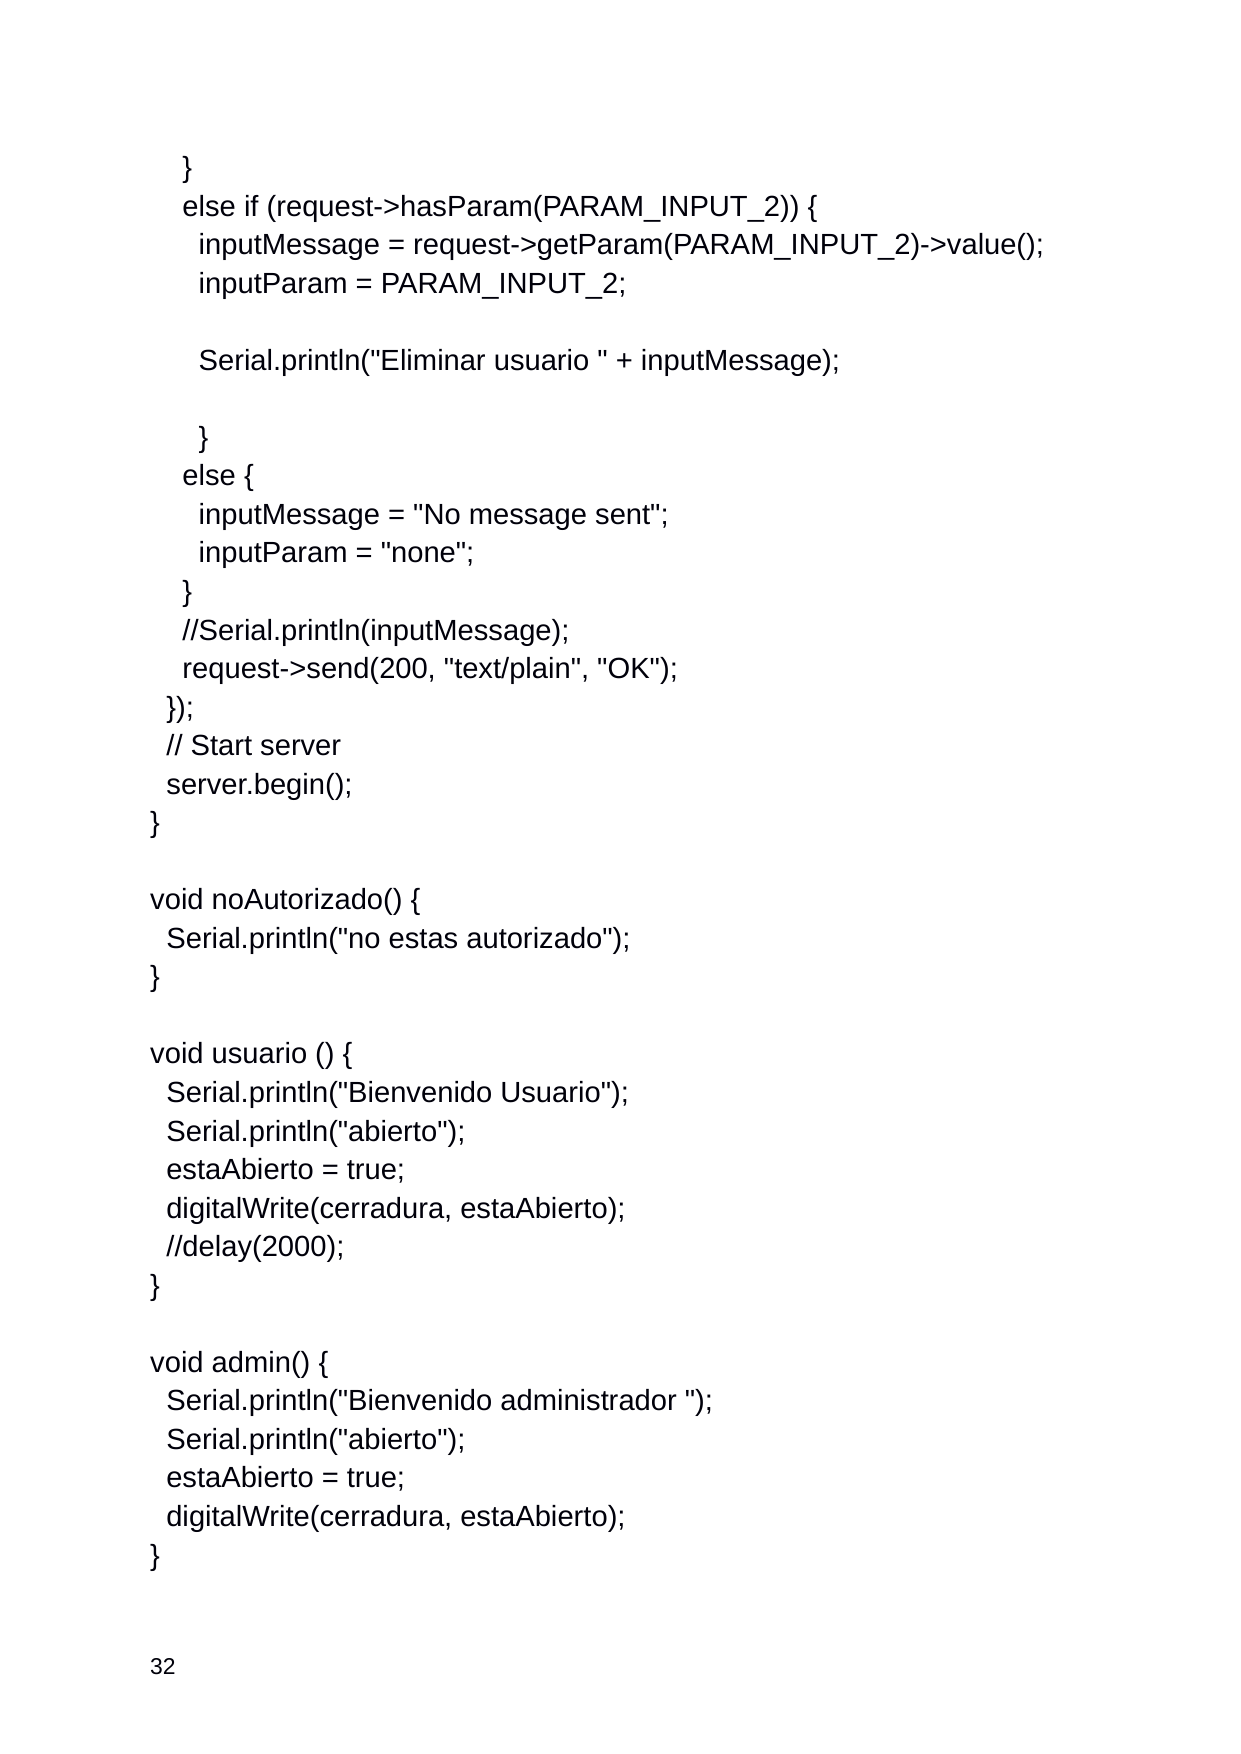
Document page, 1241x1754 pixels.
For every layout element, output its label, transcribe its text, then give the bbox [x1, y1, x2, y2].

text } [150, 959, 1090, 993]
text inputMessage = request->getParam(PARAM_INPUT_2)->value(); [150, 227, 1090, 261]
text Serial.println("Eliminar usuario " + inputMessage); [150, 343, 1090, 376]
text } [150, 420, 1090, 453]
text Serial.println("abierto"); [150, 1422, 1090, 1455]
text Serial.println("Bienvenido administrador "); [150, 1383, 1090, 1417]
text Serial.println("abierto"); [150, 1113, 1090, 1147]
text else if (request->hasParam(PARAM_INPUT_2)) { [150, 188, 1090, 222]
text void noAutorizado() { [150, 882, 1090, 916]
text //delay(2000); [150, 1229, 1090, 1263]
text request->send(200, "text/plain", "OK"); [150, 651, 1090, 684]
text }); [150, 689, 1090, 723]
text } [150, 574, 1090, 607]
text server.begin(); [150, 767, 1090, 800]
text else { [150, 458, 1090, 492]
text Serial.println("Bienvenido Usuario"); [150, 1075, 1090, 1108]
text } [150, 150, 1090, 183]
text inputParam = PARAM_INPUT_2; [150, 266, 1090, 299]
text } [150, 1268, 1090, 1301]
text estaAbierto = true; [150, 1460, 1090, 1494]
text digitalWrite(cerradura, estaAbierto); [150, 1499, 1090, 1532]
text } [150, 1537, 1090, 1571]
text void admin() { [150, 1345, 1090, 1378]
text inputParam = "none"; [150, 535, 1090, 569]
text digitalWrite(cerradura, estaAbierto); [150, 1191, 1090, 1224]
text // Start server [150, 728, 1090, 762]
text } [150, 805, 1090, 839]
text inputMessage = "No message sent"; [150, 497, 1090, 530]
text //Serial.println(inputMessage); [150, 612, 1090, 646]
text Serial.println("no estas autorizado"); [150, 921, 1090, 954]
text void usuario () { [150, 1036, 1090, 1070]
text estaAbierto = true; [150, 1152, 1090, 1186]
